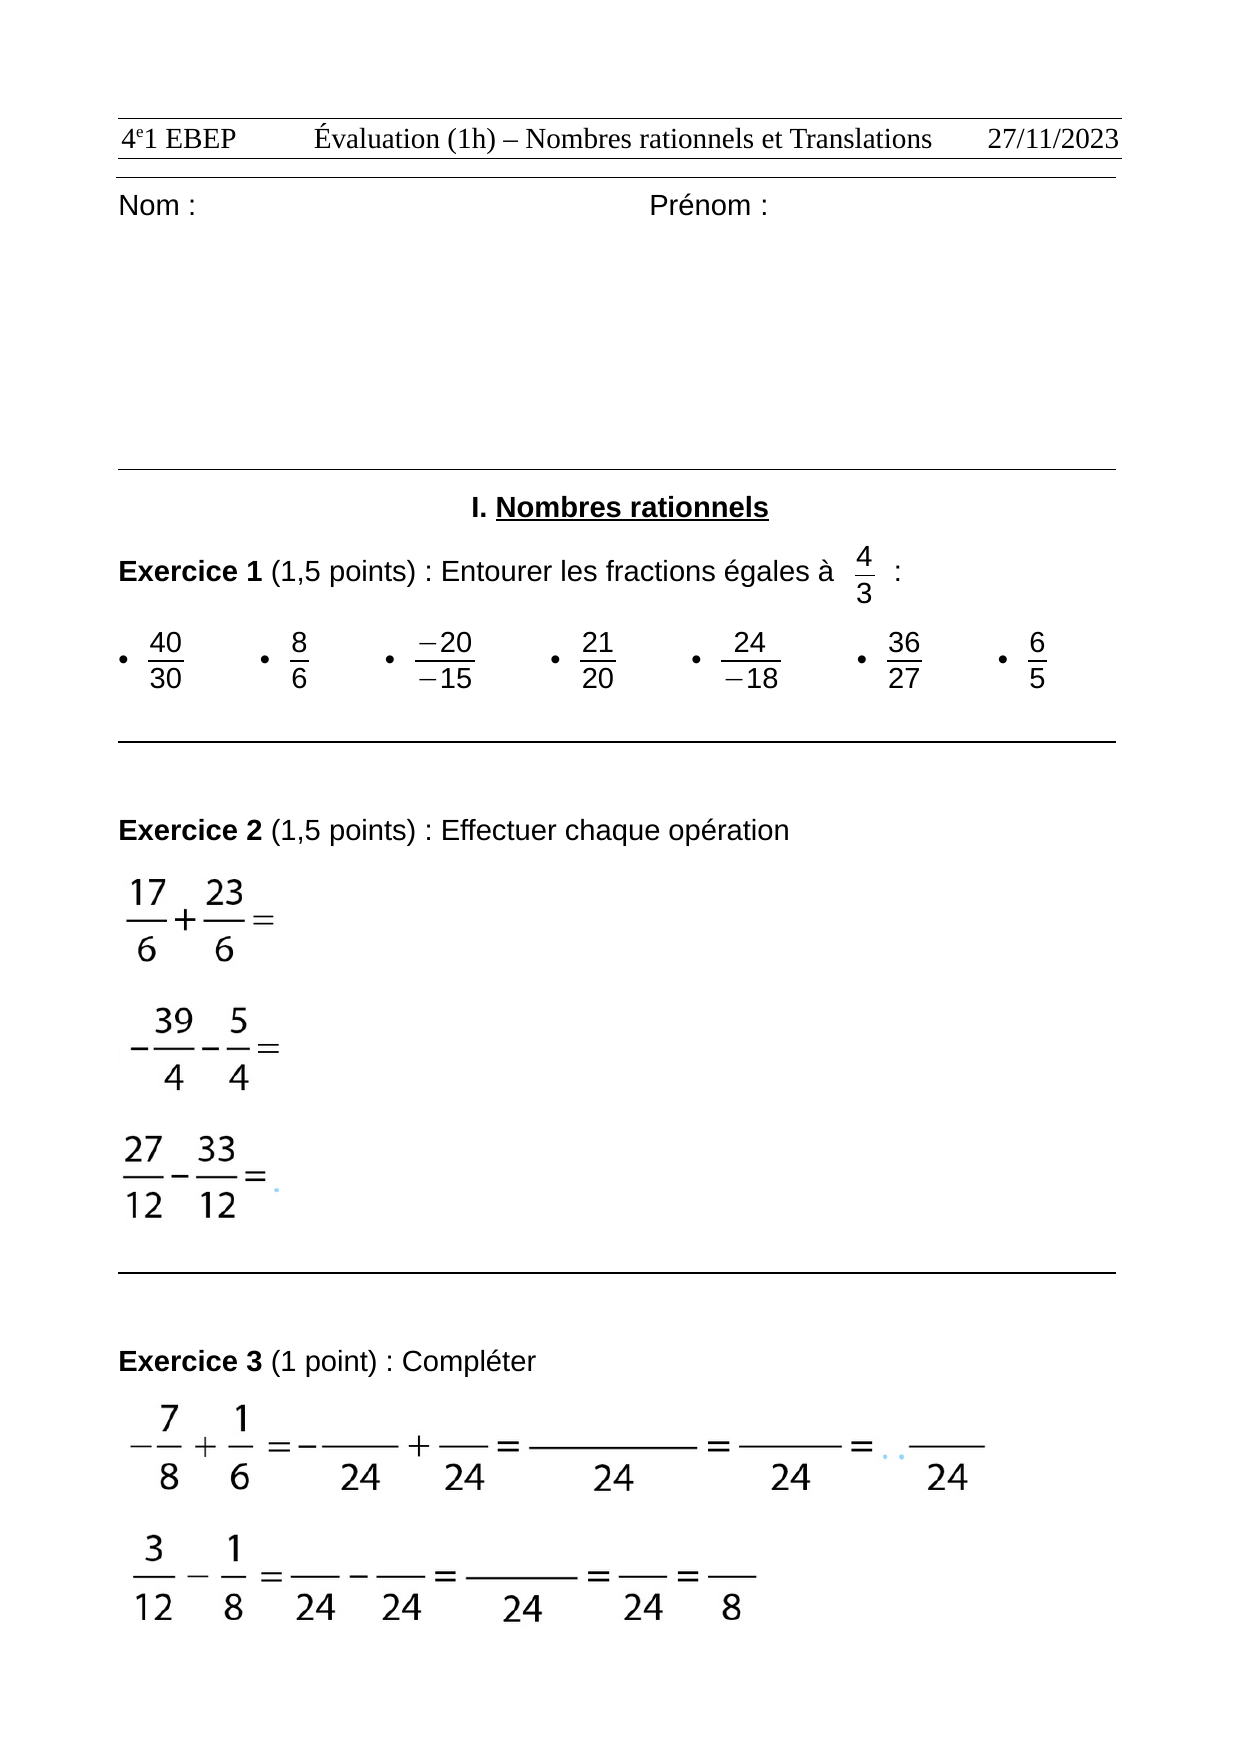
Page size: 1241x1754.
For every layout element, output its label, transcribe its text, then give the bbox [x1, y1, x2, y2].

picture [118, 1394, 998, 1628]
text Exercice 3 (1 point) : Compléter [118, 1344, 1122, 1377]
text Exercice 2 (1,5 points) : Effectuer chaque opération [118, 813, 1122, 846]
text Nom : Prénom : [118, 188, 1122, 221]
picture [118, 863, 280, 1227]
text • • • • • • • [118, 626, 1122, 695]
text Exercice 1 (1,5 points) : Entourer les fractions égales à: [118, 540, 1122, 609]
text I. Nombres rationnels [118, 490, 1122, 523]
